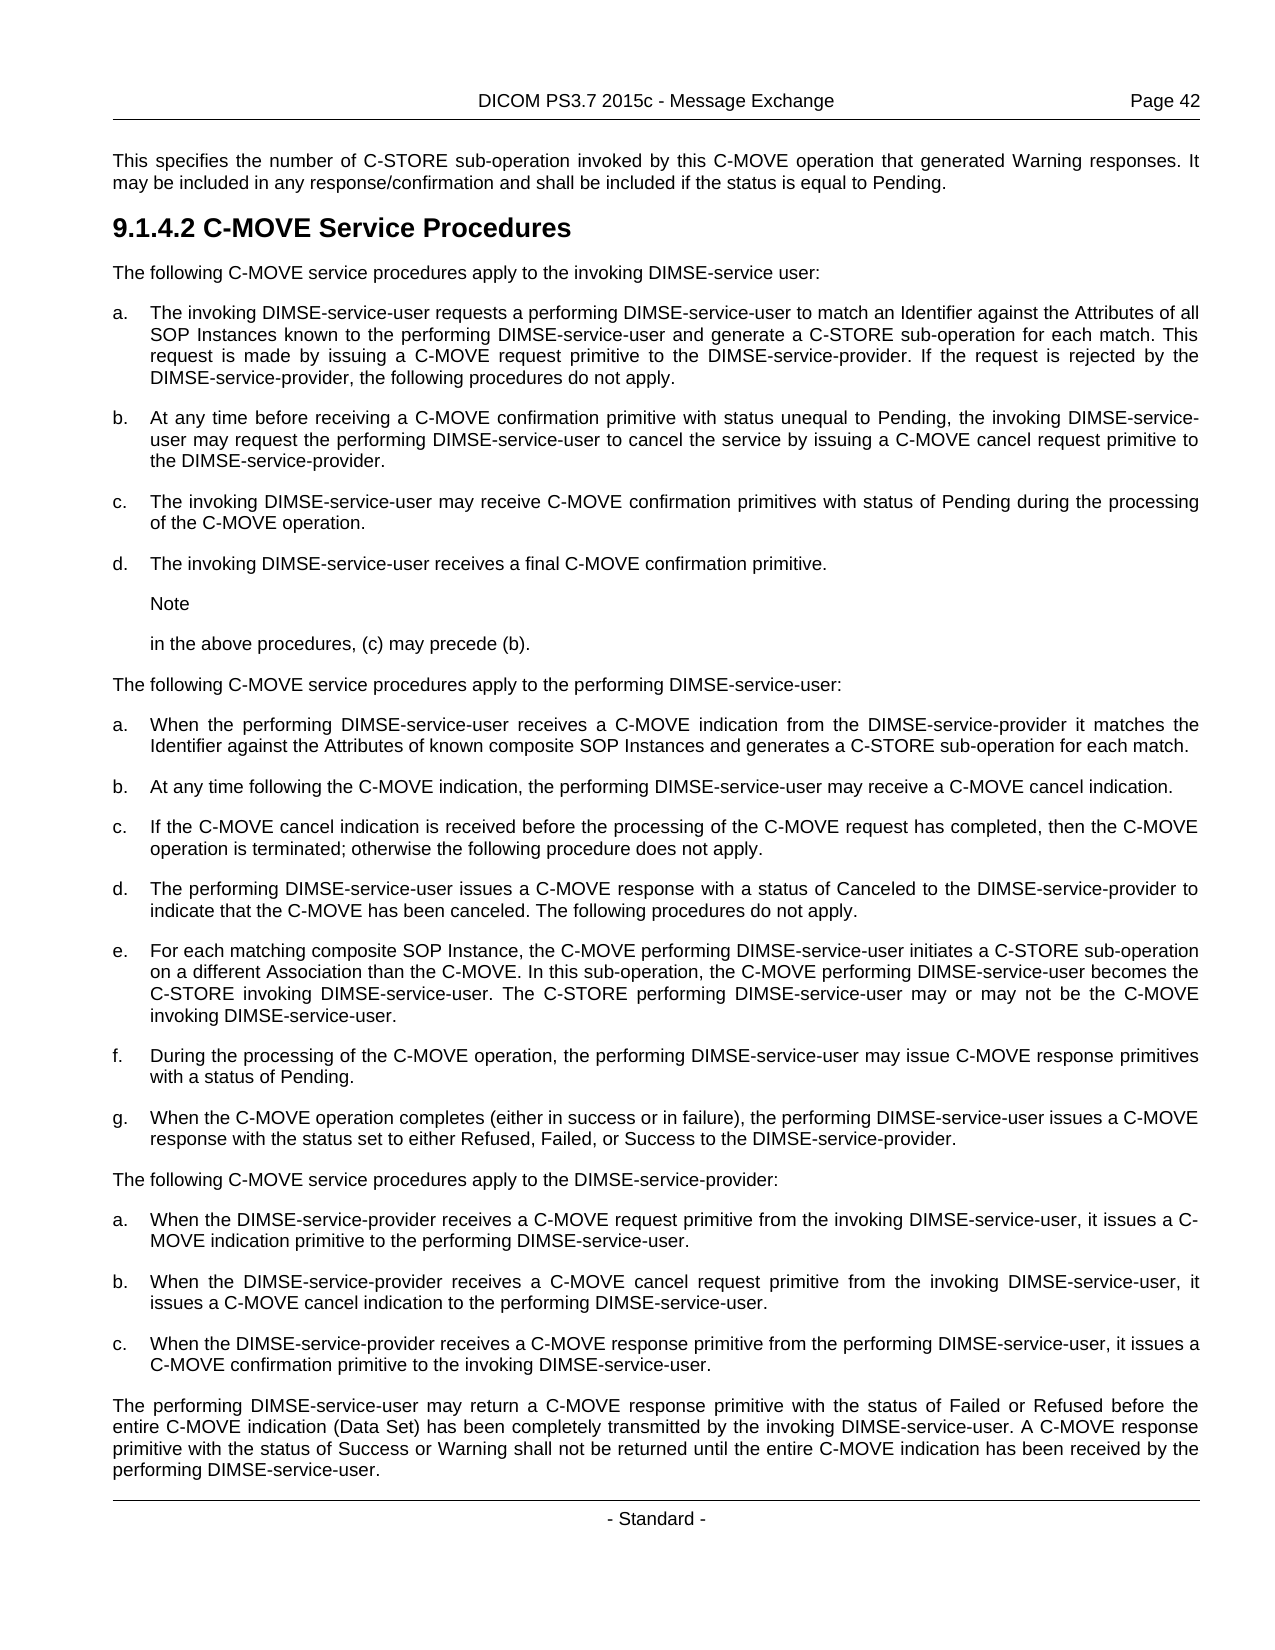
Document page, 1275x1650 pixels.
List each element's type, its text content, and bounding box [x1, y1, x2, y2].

list When the performing DIMSE-service-user receives a C-MOVE indication from the DIMSE-service-provider it matches the Identifier against the Attributes of known composite SOP Instances and generates a C-STORE sub-operation for each match. [112, 714, 1200, 757]
text The following C-MOVE service procedures apply to the DIMSE-service-provider: [112, 1168, 1200, 1190]
list When the DIMSE-service-provider receives a C-MOVE request primitive from the invoking DIMSE-service-user, it issues a C-MOVE indication primitive to the performing DIMSE-service-user. [112, 1209, 1200, 1252]
text The performing DIMSE-service-user may return a C-MOVE response primitive with the status of Failed or Refused before the entire C-MOVE indication (Data Set) has been completely transmitted by the invoking DIMSE-service-user. A C-MOVE response primitive with the status of Success or Warning shall not be returned until the entire C-MOVE indication has been received by the performing DIMSE-service-user. [112, 1394, 1200, 1481]
list When the DIMSE-service-provider receives a C-MOVE response primitive from the performing DIMSE-service-user, it issues a C-MOVE confirmation primitive to the invoking DIMSE-service-user. [112, 1332, 1200, 1376]
list The invoking DIMSE-service-user may receive C-MOVE confirmation primitives with status of Pending during the processing of the C-MOVE operation. [112, 491, 1200, 534]
text Note [150, 593, 1162, 614]
list When the DIMSE-service-provider receives a C-MOVE cancel request primitive from the invoking DIMSE-service-user, it issues a C-MOVE cancel indication to the performing DIMSE-service-user. [112, 1271, 1200, 1314]
text The following C-MOVE service procedures apply to the invoking DIMSE-service user: [112, 262, 1200, 283]
list The invoking DIMSE-service-user requests a performing DIMSE-service-user to match an Identifier against the Attributes of all SOP Instances known to the performing DIMSE-service-user and generate a C-STORE sub-operation for each match. This request is made by issuing a C-MOVE request primitive to the DIMSE-service-provider. If the request is rejected by the DIMSE-service-provider, the following procedures do not apply. [112, 302, 1200, 388]
text The following C-MOVE service procedures apply to the performing DIMSE-service-user: [112, 673, 1200, 695]
list For each matching composite SOP Instance, the C-MOVE performing DIMSE-service-user initiates a C-STORE sub-operation on a different Association than the C-MOVE. In this sub-operation, the C-MOVE performing DIMSE-service-user becomes the C-STORE invoking DIMSE-service-user. The C-STORE performing DIMSE-service-user may or may not be the C-MOVE invoking DIMSE-service-user. [112, 940, 1200, 1026]
list If the C-MOVE cancel indication is received before the processing of the C-MOVE request has completed, then the C-MOVE operation is terminated; otherwise the following procedure does not apply. [112, 816, 1200, 859]
list The invoking DIMSE-service-user receives a final C-MOVE confirmation primitive. [112, 552, 1200, 574]
list At any time before receiving a C-MOVE confirmation primitive with status unequal to Pending, the invoking DIMSE-service-user may request the performing DIMSE-service-user to cancel the service by issuing a C-MOVE cancel request primitive to the DIMSE-service-provider. [112, 407, 1200, 472]
list The performing DIMSE-service-user issues a C-MOVE response with a status of Canceled to the DIMSE-service-provider to indicate that the C-MOVE has been canceled. The following procedures do not apply. [112, 878, 1200, 921]
text 9.1.4.2 C-MOVE Service Procedures [112, 212, 1200, 243]
text in the above procedures, (c) may precede (b). [150, 633, 1162, 655]
text This specifies the number of C-STORE sub-operation invoked by this C-MOVE operation that generated Warning responses. It may be included in any response/confirmation and shall be included if the status is equal to Pending. [112, 150, 1200, 193]
list At any time following the C-MOVE indication, the performing DIMSE-service-user may receive a C-MOVE cancel indication. [112, 776, 1200, 797]
list When the C-MOVE operation completes (either in success or in failure), the performing DIMSE-service-user issues a C-MOVE response with the status set to either Refused, Failed, or Success to the DIMSE-service-provider. [112, 1107, 1200, 1150]
list During the processing of the C-MOVE operation, the performing DIMSE-service-user may issue C-MOVE response primitives with a status of Pending. [112, 1045, 1200, 1088]
